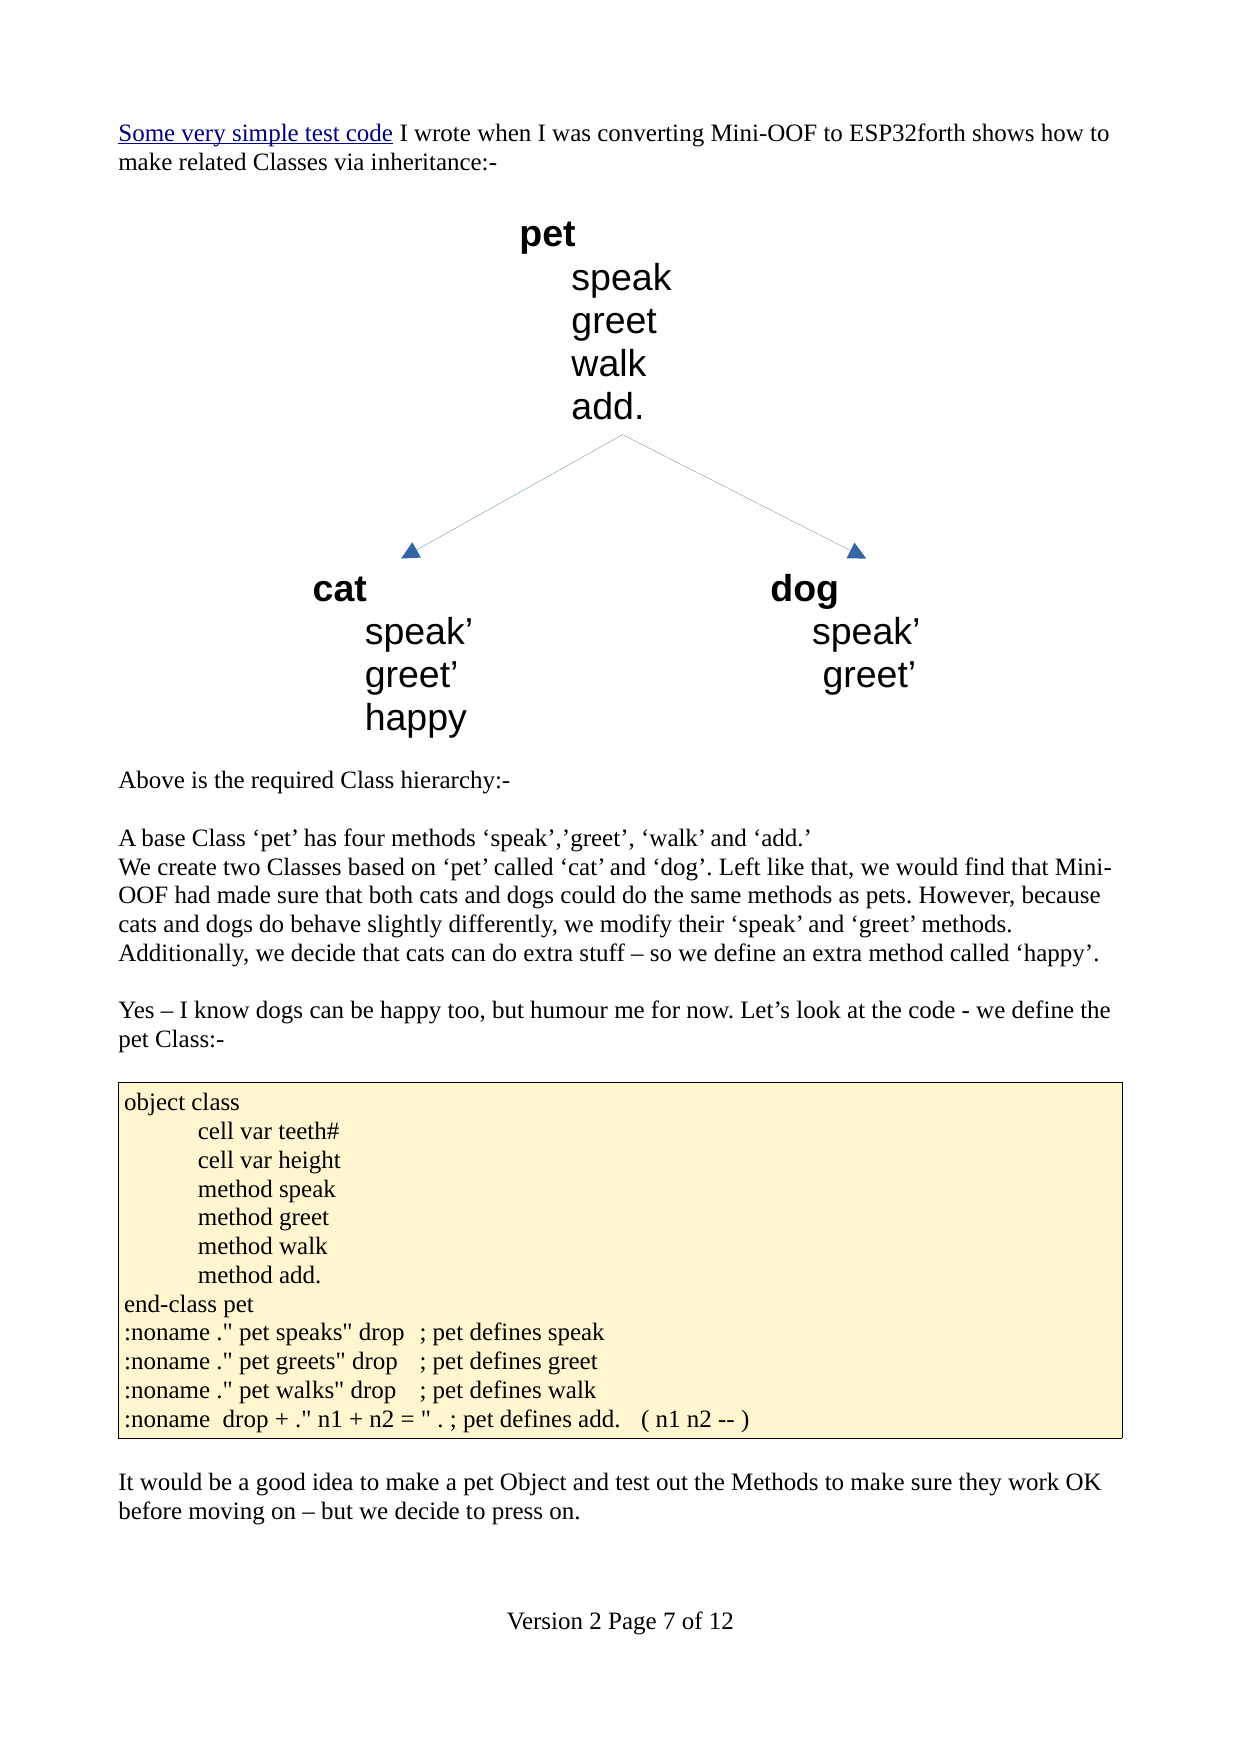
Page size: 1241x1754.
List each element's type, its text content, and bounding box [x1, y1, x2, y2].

text Yes – I know dogs can be happy too, but humour me for now. Let’s look at the code - we define the pet Class:- [118, 995, 1122, 1053]
text Some very simple test code I wrote when I was converting Mini-OOF to ESP32forth shows how to make related Classes via inheritance:- [118, 118, 1122, 176]
text Above is the required Class hierarchy:- [118, 176, 1122, 794]
text A base Class ‘pet’ has four methods ‘speak’,’greet’, ‘walk’ and ‘add.’ [118, 823, 1122, 852]
text We create two Classes based on ‘pet’ called ‘cat’ and ‘dog’. Left like that, we would find that Mini-OOF had made sure that both cats and dogs could do the same methods as pets. However, because cats and dogs do behave slightly differently, we modify their ‘speak’ and ‘greet’ methods. Additionally, we decide that cats can do extra stuff – so we define an extra method called ‘happy’. [118, 852, 1122, 967]
table_header object class cell var teeth# cell var height method speak method greet method walk method add. end-class pet :noname ." pet speaks" drop ; pet defines speak :noname ." pet greets" drop ; pet defines greet :noname ." pet walks" drop ; pet defines walk :noname drop + ." n1 + n2 = " . ; pet defines add. ( n1 n2 -- ) [119, 1083, 1122, 1438]
text It would be a good idea to make a pet Object and test out the Methods to make sure they work OK before moving on – but we decide to press on. [118, 1467, 1122, 1524]
